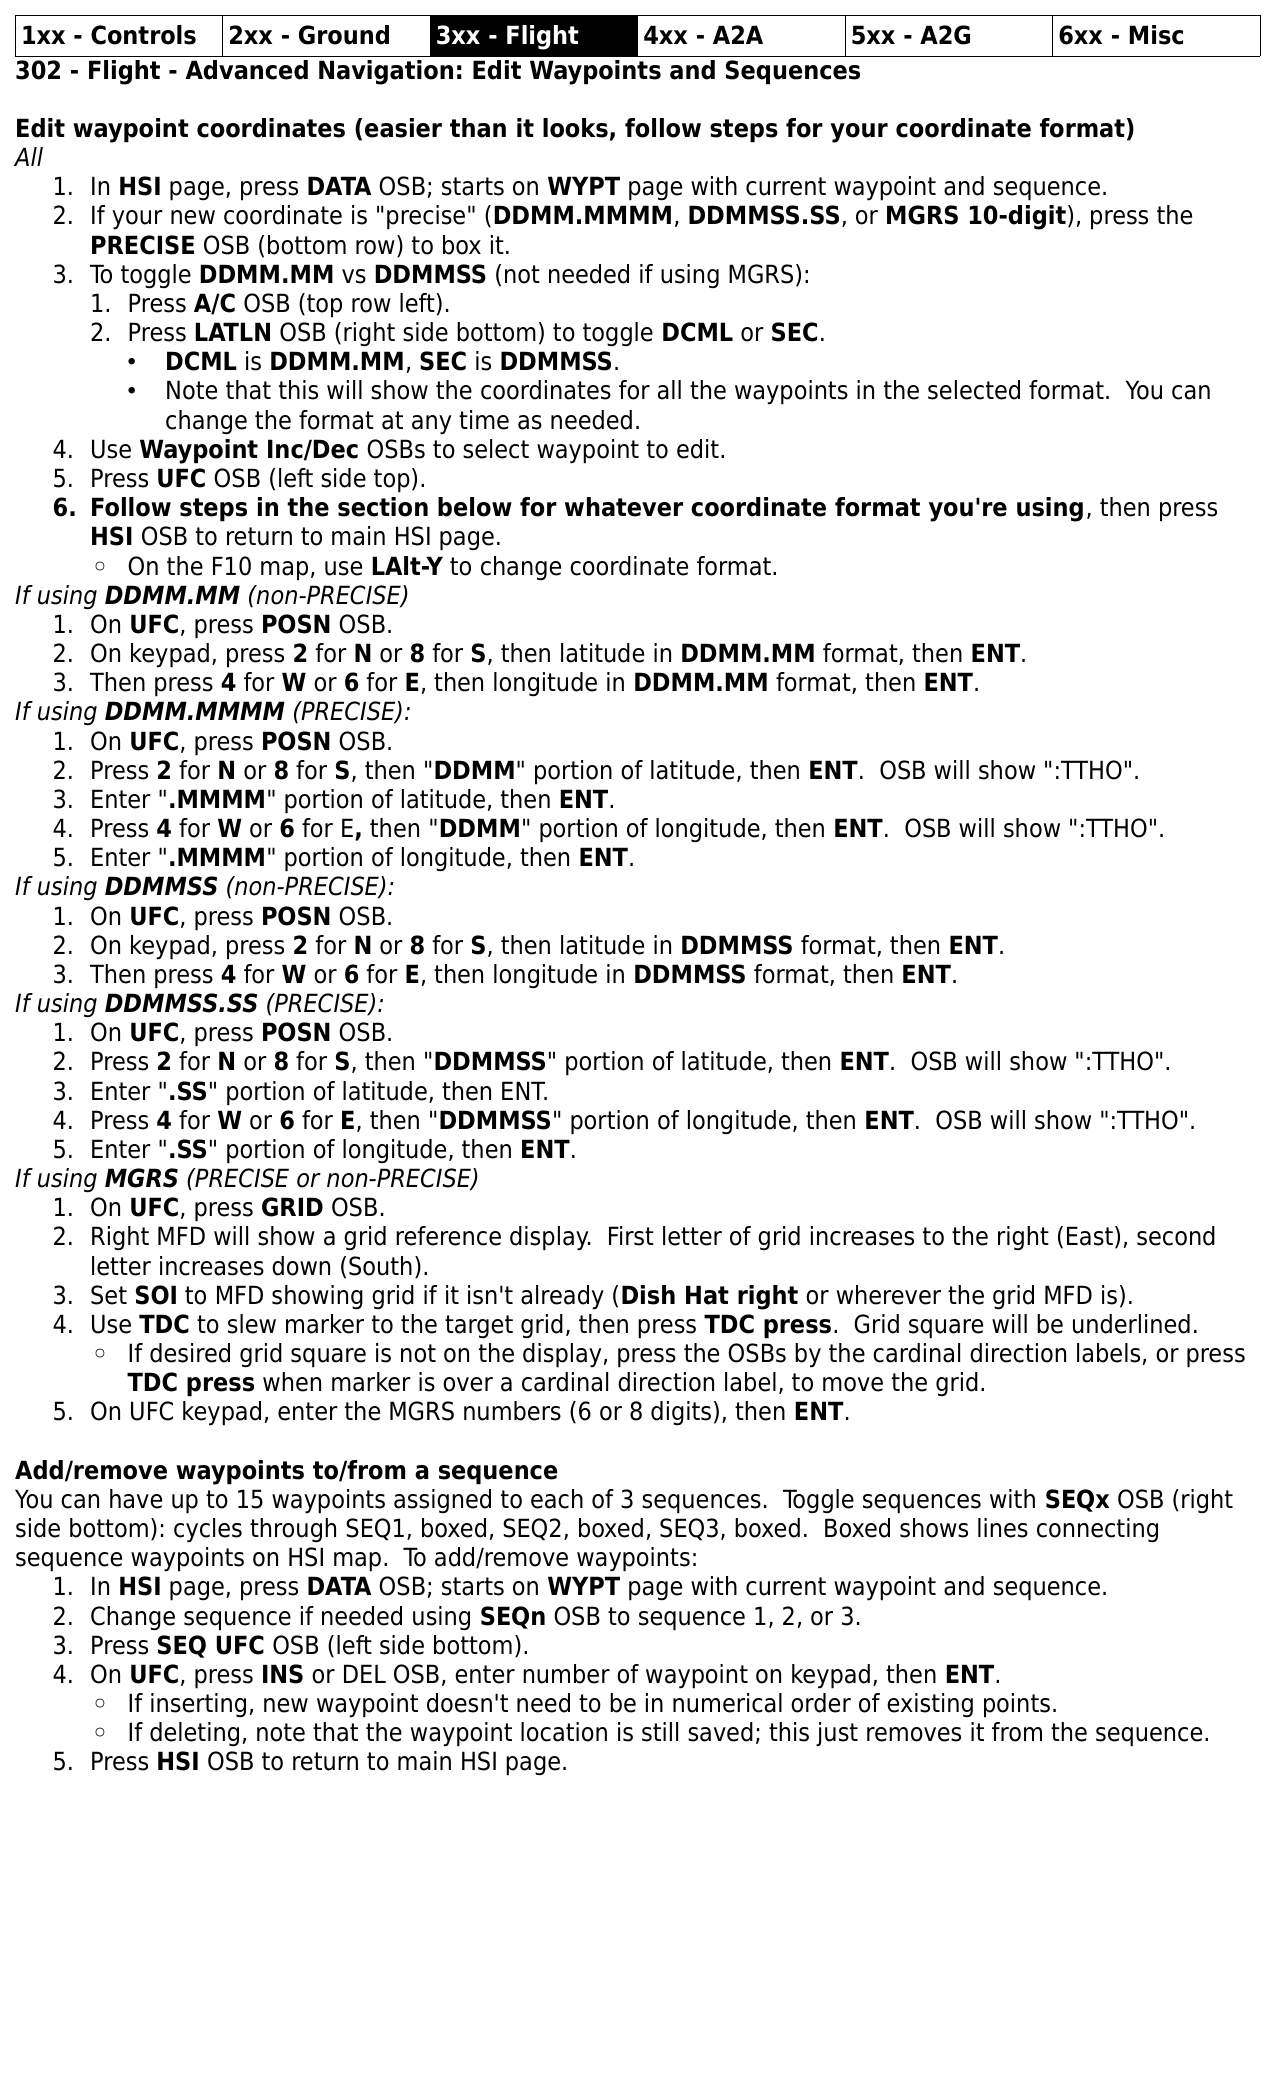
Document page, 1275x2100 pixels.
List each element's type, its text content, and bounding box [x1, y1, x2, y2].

list Use TDC to slew marker to the target grid, then press TDC press. Grid square will be underlined. [52, 1310, 1260, 1339]
list Then press 4 for W or 6 for E, then longitude in DDMMSS format, then ENT. [52, 960, 1260, 989]
list On keypad, press 2 for N or 8 for S, then latitude in DDMMSS format, then ENT. [52, 931, 1260, 960]
list Press LATLN OSB (right side bottom) to toggle DCML or SEC. [90, 318, 1260, 347]
list On UFC, press POSN OSB. [52, 610, 1260, 639]
text If using MGRS (PRECISE or non-PRECISE) [15, 1164, 1260, 1193]
list Press 2 for N or 8 for S, then "DDMMSS" portion of latitude, then ENT. OSB will show ":TTHO". [52, 1047, 1260, 1077]
list Enter ".SS" portion of latitude, then ENT. [52, 1077, 1260, 1106]
list If deleting, note that the waypoint location is still saved; this just removes it from the sequence. [90, 1718, 1260, 1747]
list Enter ".MMMM" portion of longitude, then ENT. [52, 843, 1260, 872]
list Press 2 for N or 8 for S, then "DDMM" portion of latitude, then ENT. OSB will show ":TTHO". [52, 756, 1260, 785]
text If using DDMMSS.SS (PRECISE): [15, 989, 1260, 1018]
list Right MFD will show a grid reference display. First letter of grid increases to the right (East), second letter increases down (South). [52, 1222, 1260, 1281]
text Add/remove waypoints to/from a sequence [15, 1456, 1260, 1485]
list On UFC, press POSN OSB. [52, 727, 1260, 756]
list Enter ".SS" portion of longitude, then ENT. [52, 1135, 1260, 1164]
list If desired grid square is not on the display, press the OSBs by the cardinal direction labels, or press TDC press when marker is over a cardinal direction label, to move the grid. [90, 1339, 1260, 1397]
list Follow steps in the section below for whatever coordinate format you're using, then press HSI OSB to return to main HSI page. [52, 493, 1260, 552]
list In HSI page, press DATA OSB; starts on WYPT page with current waypoint and sequence. [52, 1572, 1260, 1602]
list Press A/C OSB (top row left). [90, 289, 1260, 318]
text If using DDMMSS (non-PRECISE): [15, 872, 1260, 902]
list DCML is DDMM.MM, SEC is DDMMSS. [127, 347, 1260, 377]
text All [15, 143, 1260, 172]
list On UFC keypad, enter the MGRS numbers (6 or 8 digits), then ENT. [52, 1397, 1260, 1427]
list In HSI page, press DATA OSB; starts on WYPT page with current waypoint and sequence. [52, 172, 1260, 202]
list To toggle DDMM.MM vs DDMMSS (not needed if using MGRS): [52, 260, 1260, 289]
list On UFC, press POSN OSB. [52, 1018, 1260, 1047]
text If using DDMM.MM (non-PRECISE) [15, 581, 1260, 610]
list On the F10 map, use LAlt-Y to change coordinate format. [90, 552, 1260, 581]
list Press 4 for W or 6 for E, then "DDMMSS" portion of longitude, then ENT. OSB will show ":TTHO". [52, 1106, 1260, 1135]
table_header 1xx - Controls [16, 16, 222, 56]
list Use Waypoint Inc/Dec OSBs to select waypoint to edit. [52, 435, 1260, 464]
list On UFC, press POSN OSB. [52, 902, 1260, 931]
list Press UFC OSB (left side top). [52, 464, 1260, 493]
list Change sequence if needed using SEQn OSB to sequence 1, 2, or 3. [52, 1602, 1260, 1631]
table_header 2xx - Ground [223, 16, 430, 56]
list Enter ".MMMM" portion of latitude, then ENT. [52, 785, 1260, 814]
table_header 6xx - Misc [1053, 16, 1260, 56]
list If your new coordinate is "precise" (DDMM.MMMM, DDMMSS.SS, or MGRS 10-digit), press the PRECISE OSB (bottom row) to box it. [52, 202, 1260, 260]
text If using DDMM.MMMM (PRECISE): [15, 697, 1260, 727]
table_header 3xx - Flight [431, 16, 637, 56]
list On UFC, press INS or DEL OSB, enter number of waypoint on keypad, then ENT. [52, 1660, 1260, 1689]
list On UFC, press GRID OSB. [52, 1193, 1260, 1222]
list Then press 4 for W or 6 for E, then longitude in DDMM.MM format, then ENT. [52, 668, 1260, 697]
text 302 - Flight - Advanced Navigation: Edit Waypoints and Sequences [15, 57, 1260, 85]
table_header 4xx - A2A [638, 16, 845, 56]
list Set SOI to MFD showing grid if it isn't already (Dish Hat right or wherever the grid MFD is). [52, 1281, 1260, 1310]
list If inserting, new waypoint doesn't need to be in numerical order of existing points. [90, 1689, 1260, 1718]
text You can have up to 15 waypoints assigned to each of 3 sequences. Toggle sequences with SEQx OSB (right side bottom): cycles through SEQ1, boxed, SEQ2, boxed, SEQ3, boxed. Boxed shows lines connecting sequence waypoints on HSI map. To add/remove waypoints: [15, 1485, 1260, 1572]
text Edit waypoint coordinates (easier than it looks, follow steps for your coordinate format) [15, 114, 1260, 143]
list Note that this will show the coordinates for all the waypoints in the selected format. You can change the format at any time as needed. [127, 377, 1260, 435]
list Press HSI OSB to return to main HSI page. [52, 1747, 1260, 1777]
table_header 5xx - A2G [846, 16, 1052, 56]
list On keypad, press 2 for N or 8 for S, then latitude in DDMM.MM format, then ENT. [52, 639, 1260, 668]
list Press 4 for W or 6 for E, then "DDMM" portion of longitude, then ENT. OSB will show ":TTHO". [52, 814, 1260, 843]
list Press SEQ UFC OSB (left side bottom). [52, 1631, 1260, 1660]
